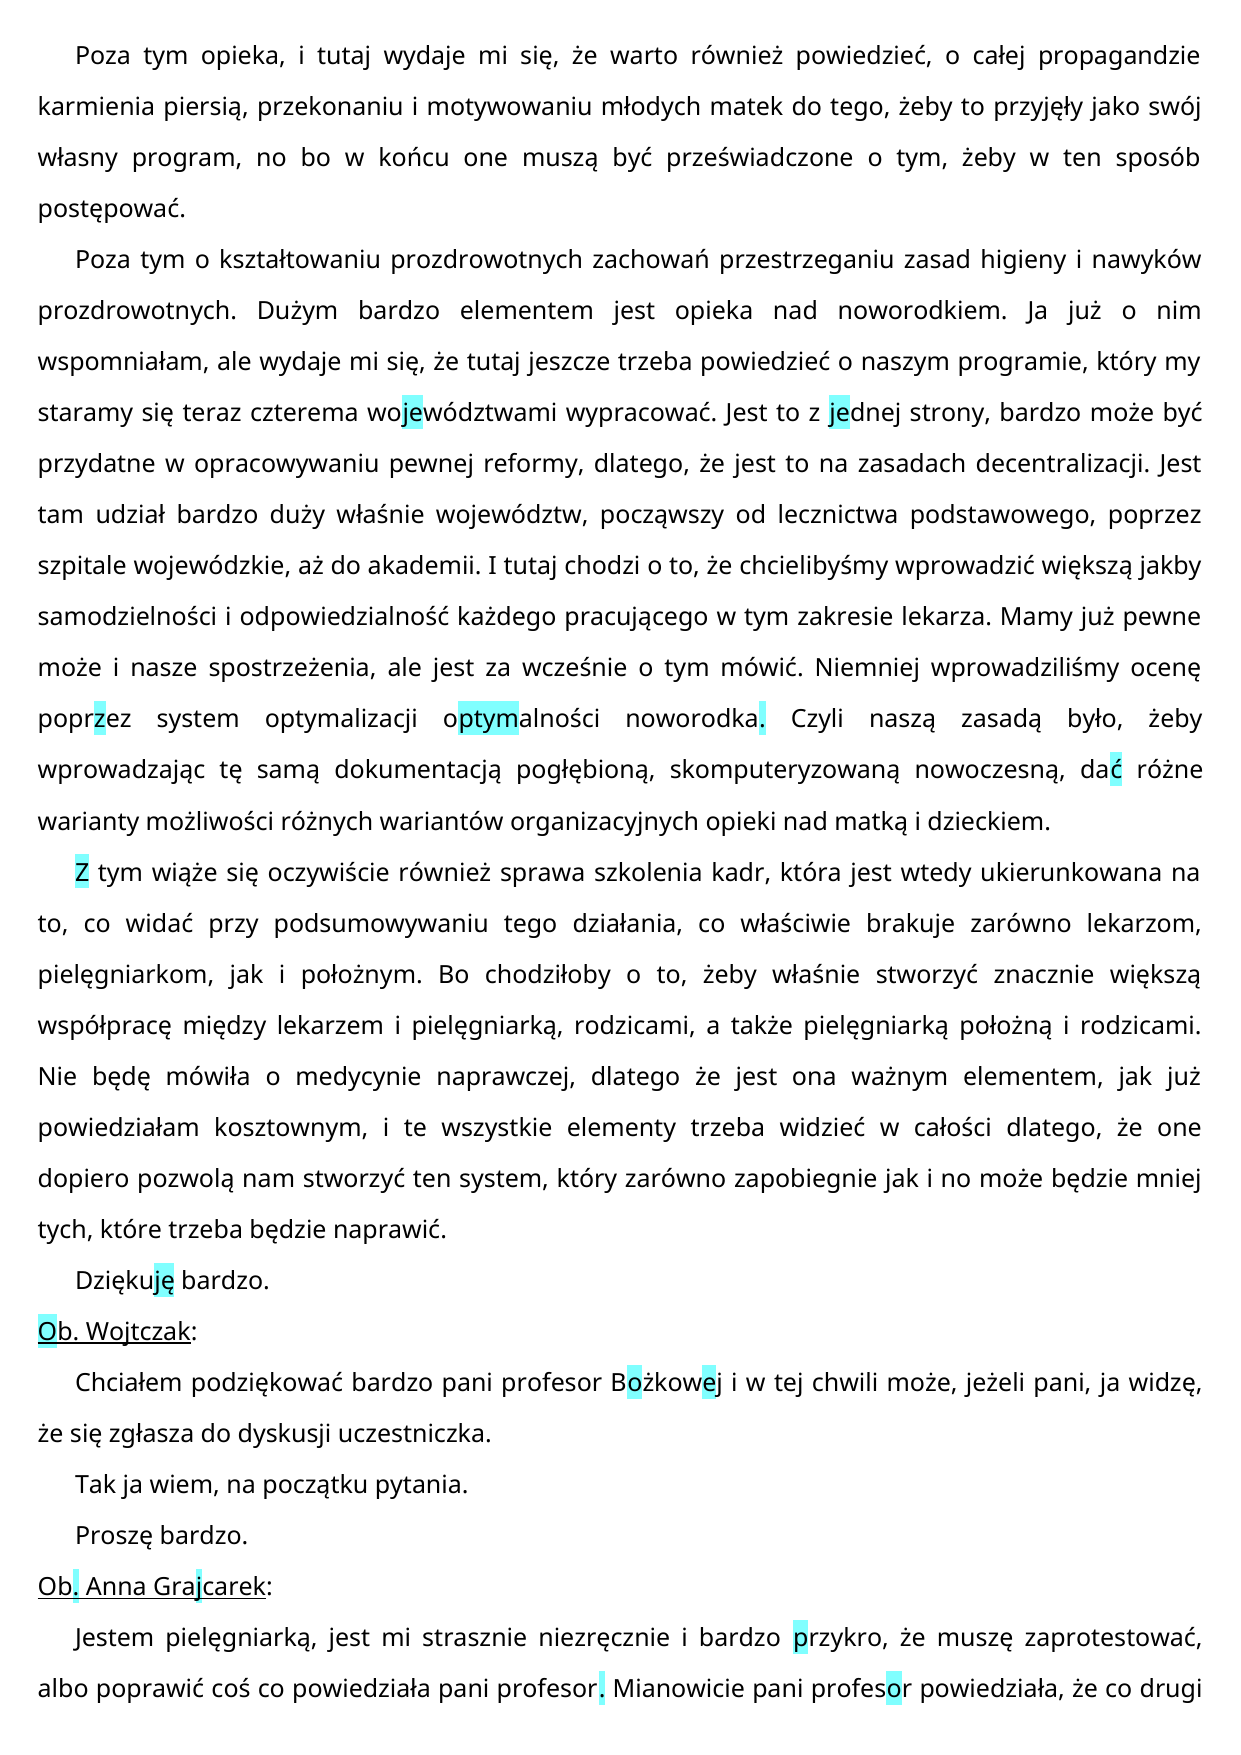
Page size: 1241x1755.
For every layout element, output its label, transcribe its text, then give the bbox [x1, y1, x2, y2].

text Poza tym opieka, i tutaj wydaje mi się, że warto również powiedzieć, o całej propagandzie karmienia piersią, przekonaniu i motywowaniu młodych matek do tego, żeby to przyjęły jako swój własny program, no bo w końcu one muszą być przeświadczone o tym, żeby w ten sposób postępować. [37, 37, 1203, 225]
text Proszę bardzo. [37, 1518, 1203, 1552]
text Jestem pielęgniarką, jest mi strasznie niezręcznie i bardzo przykro, że muszę zaprotestować, albo poprawić coś co powiedziała pani profesor. Mianowicie pani profesor powiedziała, że co drugi [37, 1620, 1203, 1705]
text Ob. Anna Grajcarek: [37, 1569, 1203, 1603]
text Z tym wiąże się oczywiście również sprawa szkolenia kadr, która jest wtedy ukierunkowana na to, co widać przy podsumowywaniu tego działania, co właściwie brakuje zarówno lekarzom, pielęgniarkom, jak i położnym. Bo chodziłoby o to, żeby właśnie stworzyć znacznie większą współpracę między lekarzem i pielęgniarką, rodzicami, a także pielęgniarką położną i rodzicami. Nie będę mówiła o medycynie naprawczej, dlatego że jest ona ważnym elementem, jak już powiedziałam kosztownym, i te wszystkie elementy trzeba widzieć w całości dlatego, że one dopiero pozwolą nam stworzyć ten system, który zarówno zapobiegnie jak i no może będzie mniej tych, które trzeba będzie naprawić. [37, 854, 1203, 1246]
text Tak ja wiem, na początku pytania. [37, 1467, 1203, 1501]
text Dziękuję bardzo. [37, 1262, 1203, 1297]
text Ob. Wojtczak: [37, 1313, 1203, 1348]
text Chciałem podziękować bardzo pani profesor Bożkowej i w tej chwili może, jeżeli pani, ja widzę, że się zgłasza do dyskusji uczestniczka. [37, 1364, 1203, 1450]
text Poza tym o kształtowaniu prozdrowotnych zachowań przestrzeganiu zasad higieny i nawyków prozdrowotnych. Dużym bardzo elementem jest opieka nad noworodkiem. Ja już o nim wspomniałam, ale wydaje mi się, że tutaj jeszcze trzeba powiedzieć o naszym programie, który my staramy się teraz czterema województwami wypracować. Jest to z jednej strony, bardzo może być przydatne w opracowywaniu pewnej reformy, dlatego, że jest to na zasadach decentralizacji. Jest tam udział bardzo duży właśnie województw, począwszy od lecznictwa podstawowego, poprzez szpitale wojewódzkie, aż do akademii. I tutaj chodzi o to, że chcielibyśmy wprowadzić większą jakby samodzielności i odpowiedzialność każdego pracującego w tym zakresie lekarza. Mamy już pewne może i nasze spostrzeżenia, ale jest za wcześnie o tym mówić. Niemniej wprowadziliśmy ocenę poprzez system optymalizacji optymalności noworodka. Czyli naszą zasadą było, żeby wprowadzając tę samą dokumentacją pogłębioną, skomputeryzowaną nowoczesną, dać różne warianty możliwości różnych wariantów organizacyjnych opieki nad matką i dzieckiem. [37, 242, 1203, 837]
